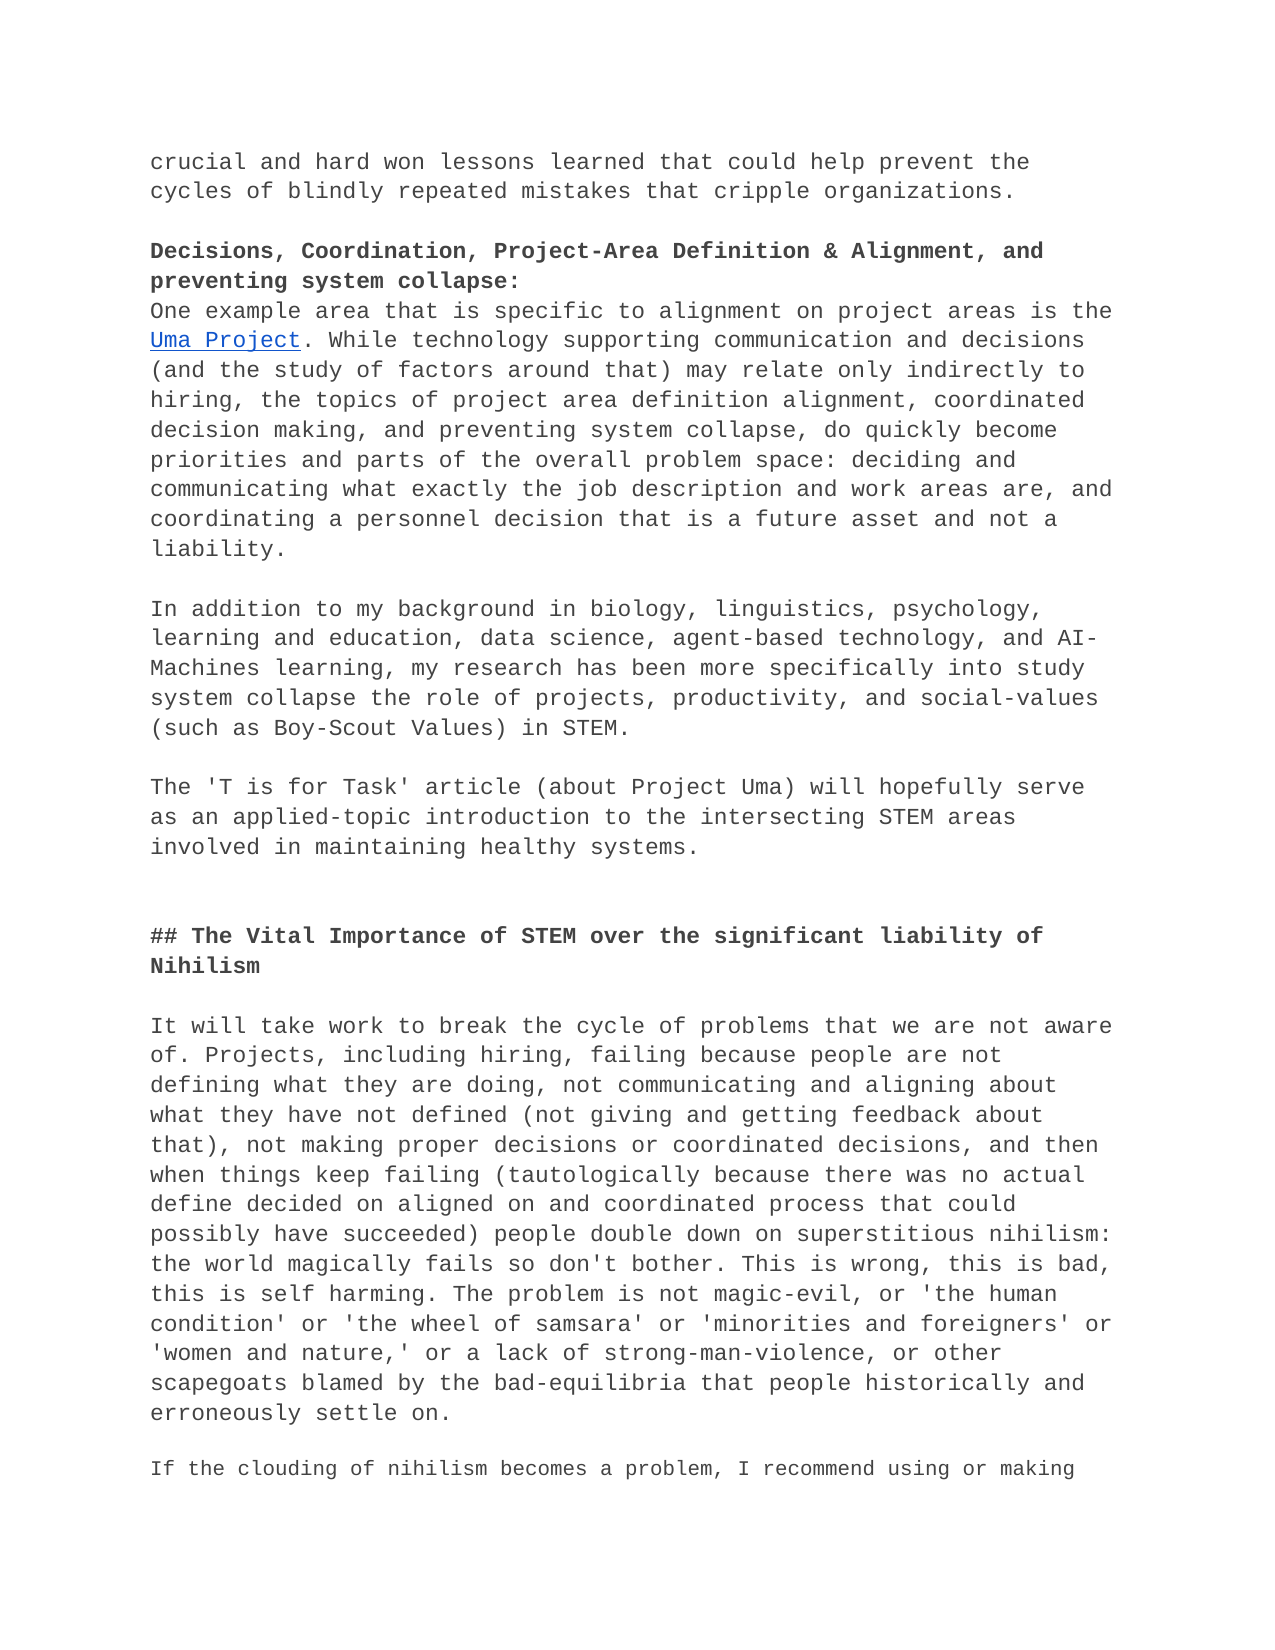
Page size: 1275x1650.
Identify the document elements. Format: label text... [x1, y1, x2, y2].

text If the clouding of nihilism becomes a problem, I recommend using or making [150, 1458, 1125, 1482]
text crucial and hard won lessons learned that could help prevent the cycles of blindly repeated mistakes that cripple organizations. [150, 150, 1125, 206]
text One example area that is specific to alignment on project areas is the Uma Project. While technology supporting communication and decisions (and the study of factors around that) may relate only indirectly to hiring, the topics of project area definition alignment, coordinated decision making, and preventing system collapse, do quickly become priorities and parts of the overall problem space: deciding and communicating what exactly the job description and work areas are, and coordinating a personnel decision that is a future asset and not a liability. [150, 299, 1125, 563]
text In addition to my background in biology, linguistics, psychology, learning and education, data science, agent-based technology, and AI-Machines learning, my research has been more specifically into study system collapse the role of projects, productivity, and social-values (such as Boy-Scout Values) in STEM. [150, 597, 1125, 742]
text It will take work to break the cycle of problems that we are not aware of. Projects, including hiring, failing because people are not defining what they are doing, not communicating and aligning about what they have not defined (not giving and getting feedback about that), not making proper decisions or coordinated decisions, and then when things keep failing (tautologically because there was no actual define decided on aligned on and coordinated process that could possibly have succeeded) people double down on superstitious nihilism: the world magically fails so don't bother. This is wrong, this is bad, this is self harming. The problem is not magic-evil, or 'the human condition' or 'the wheel of samsara' or 'minorities and foreigners' or 'women and nature,' or a lack of strong-man-violence, or other scapegoats blamed by the bad-equilibria that people historically and erroneously settle on. [150, 1014, 1125, 1427]
text The 'T is for Task' article (about Project Uma) will hopefully serve as an applied-topic introduction to the intersecting STEM areas involved in maintaining healthy systems. [150, 776, 1125, 861]
text Decisions, Coordination, Project-Area Definition & Alignment, and preventing system collapse: [150, 239, 1125, 295]
text ## The Vital Importance of STEM over the significant liability of Nihilism [150, 924, 1125, 980]
